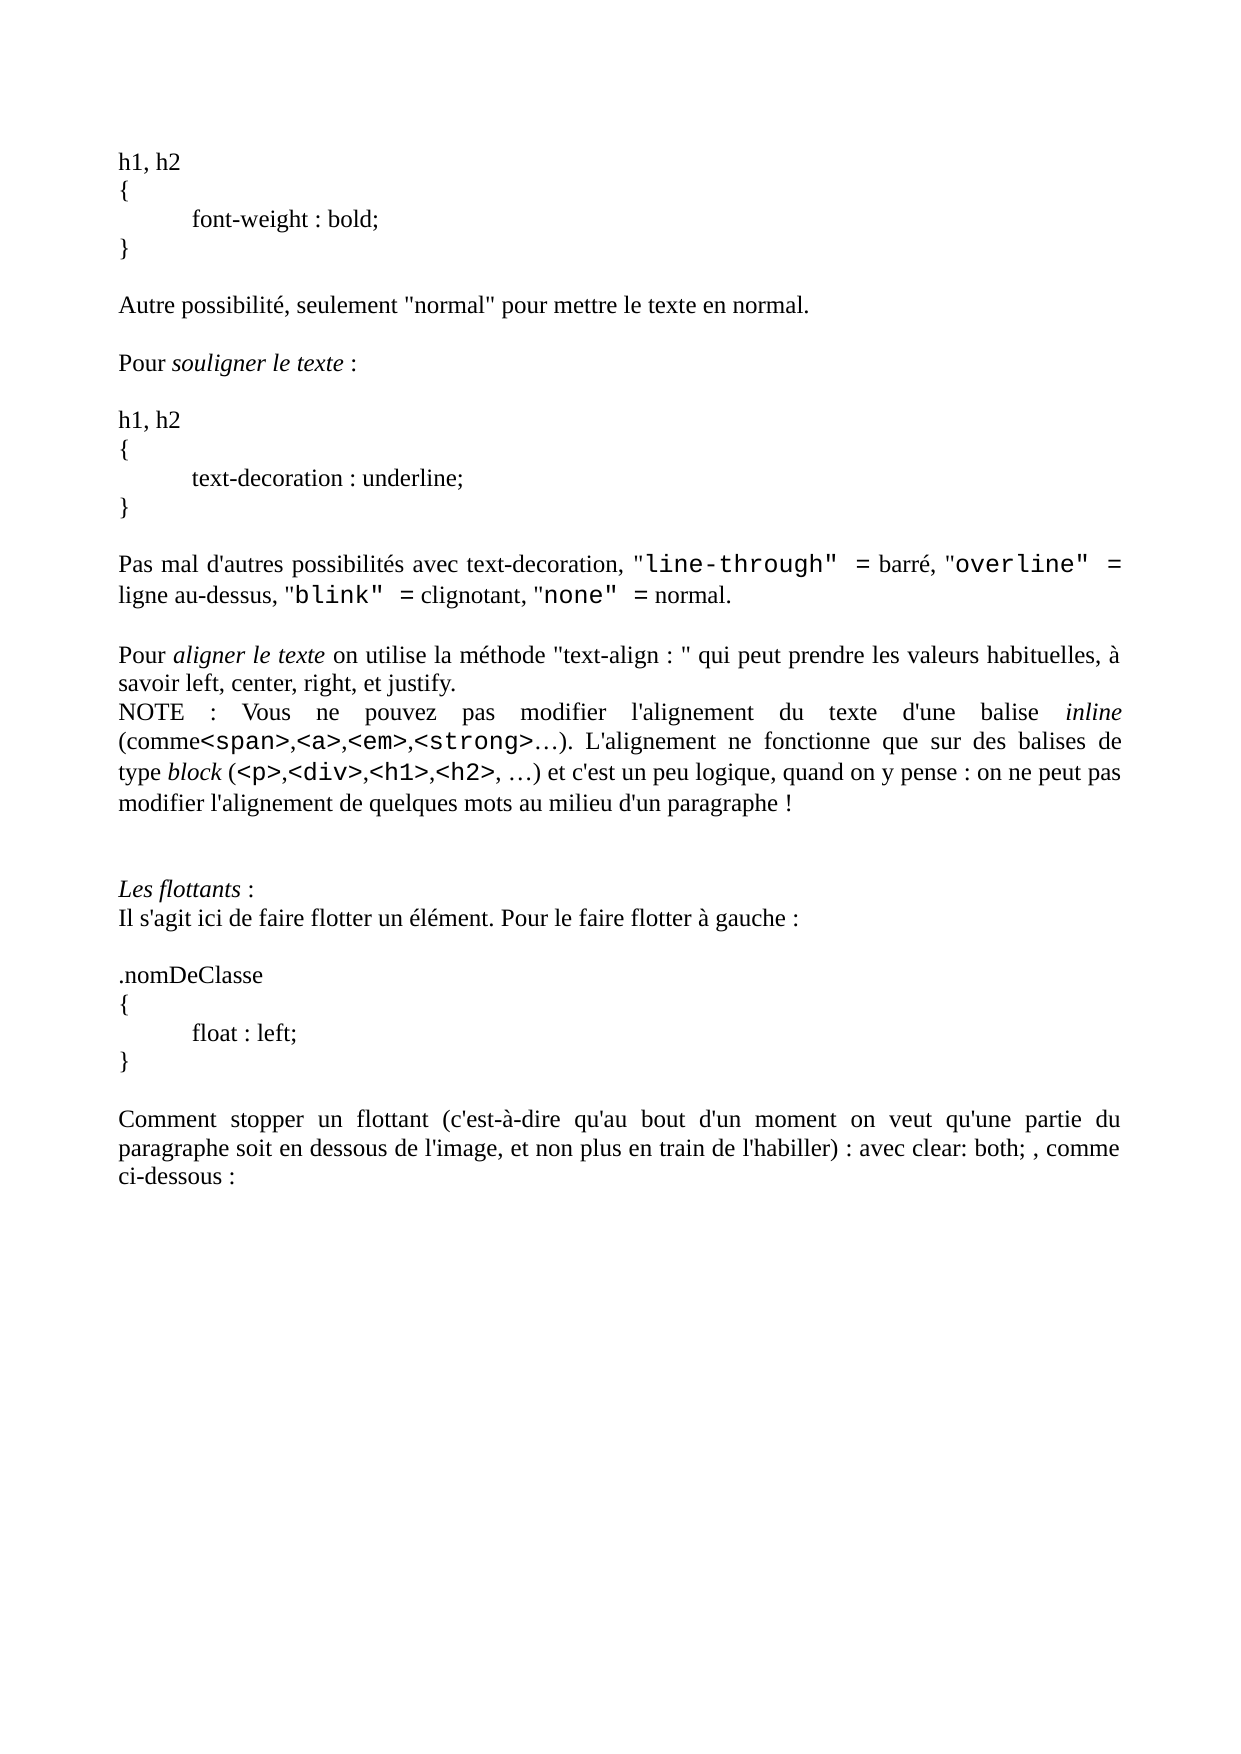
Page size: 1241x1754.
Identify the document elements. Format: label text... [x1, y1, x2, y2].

text Autre possibilité, seulement "normal" pour mettre le texte en normal. [118, 291, 1122, 319]
text { [118, 176, 1122, 204]
text h1, h2 [118, 147, 1122, 176]
text float : left; [118, 1018, 1122, 1046]
text h1, h2 [118, 406, 1122, 434]
text { [118, 989, 1122, 1018]
text NOTE : Vous ne pouvez pas modifier l'alignement du texte d'une balise inline (comme<span>,<a>,<em>,<strong>…). L'alignement ne fonctionne que sur des balises de type block (<p>,<div>,<h1>,<h2>, …) et c'est un peu logique, quand on y pense : on ne peut pas modifier l'alignement de quelques mots au milieu d'un paragraphe ! [118, 697, 1122, 816]
text font-weight : bold; [118, 204, 1122, 233]
text Les flottants : [118, 874, 1122, 903]
text } [118, 1046, 1122, 1075]
text Pour aligner le texte on utilise la méthode "text-align : " qui peut prendre les valeurs habituelles, à savoir left, center, right, et justify. [118, 640, 1122, 697]
text Pour souligner le texte : [118, 348, 1122, 377]
text Pas mal d'autres possibilités avec text-decoration, "line-through" = barré, "overline" = ligne au-dessus, "blink" = clignotant, "none" = normal. [118, 549, 1122, 611]
text text-decoration : underline; [118, 463, 1122, 492]
text Il s'agit ici de faire flotter un élément. Pour le faire flotter à gauche : [118, 903, 1122, 931]
text .nomDeClasse [118, 960, 1122, 989]
text } [118, 233, 1122, 262]
text { [118, 434, 1122, 463]
text } [118, 492, 1122, 521]
text Comment stopper un flottant (c'est-à-dire qu'au bout d'un moment on veut qu'une partie du paragraphe soit en dessous de l'image, et non plus en train de l'habiller) : avec clear: both; , comme ci-dessous : [118, 1104, 1122, 1190]
